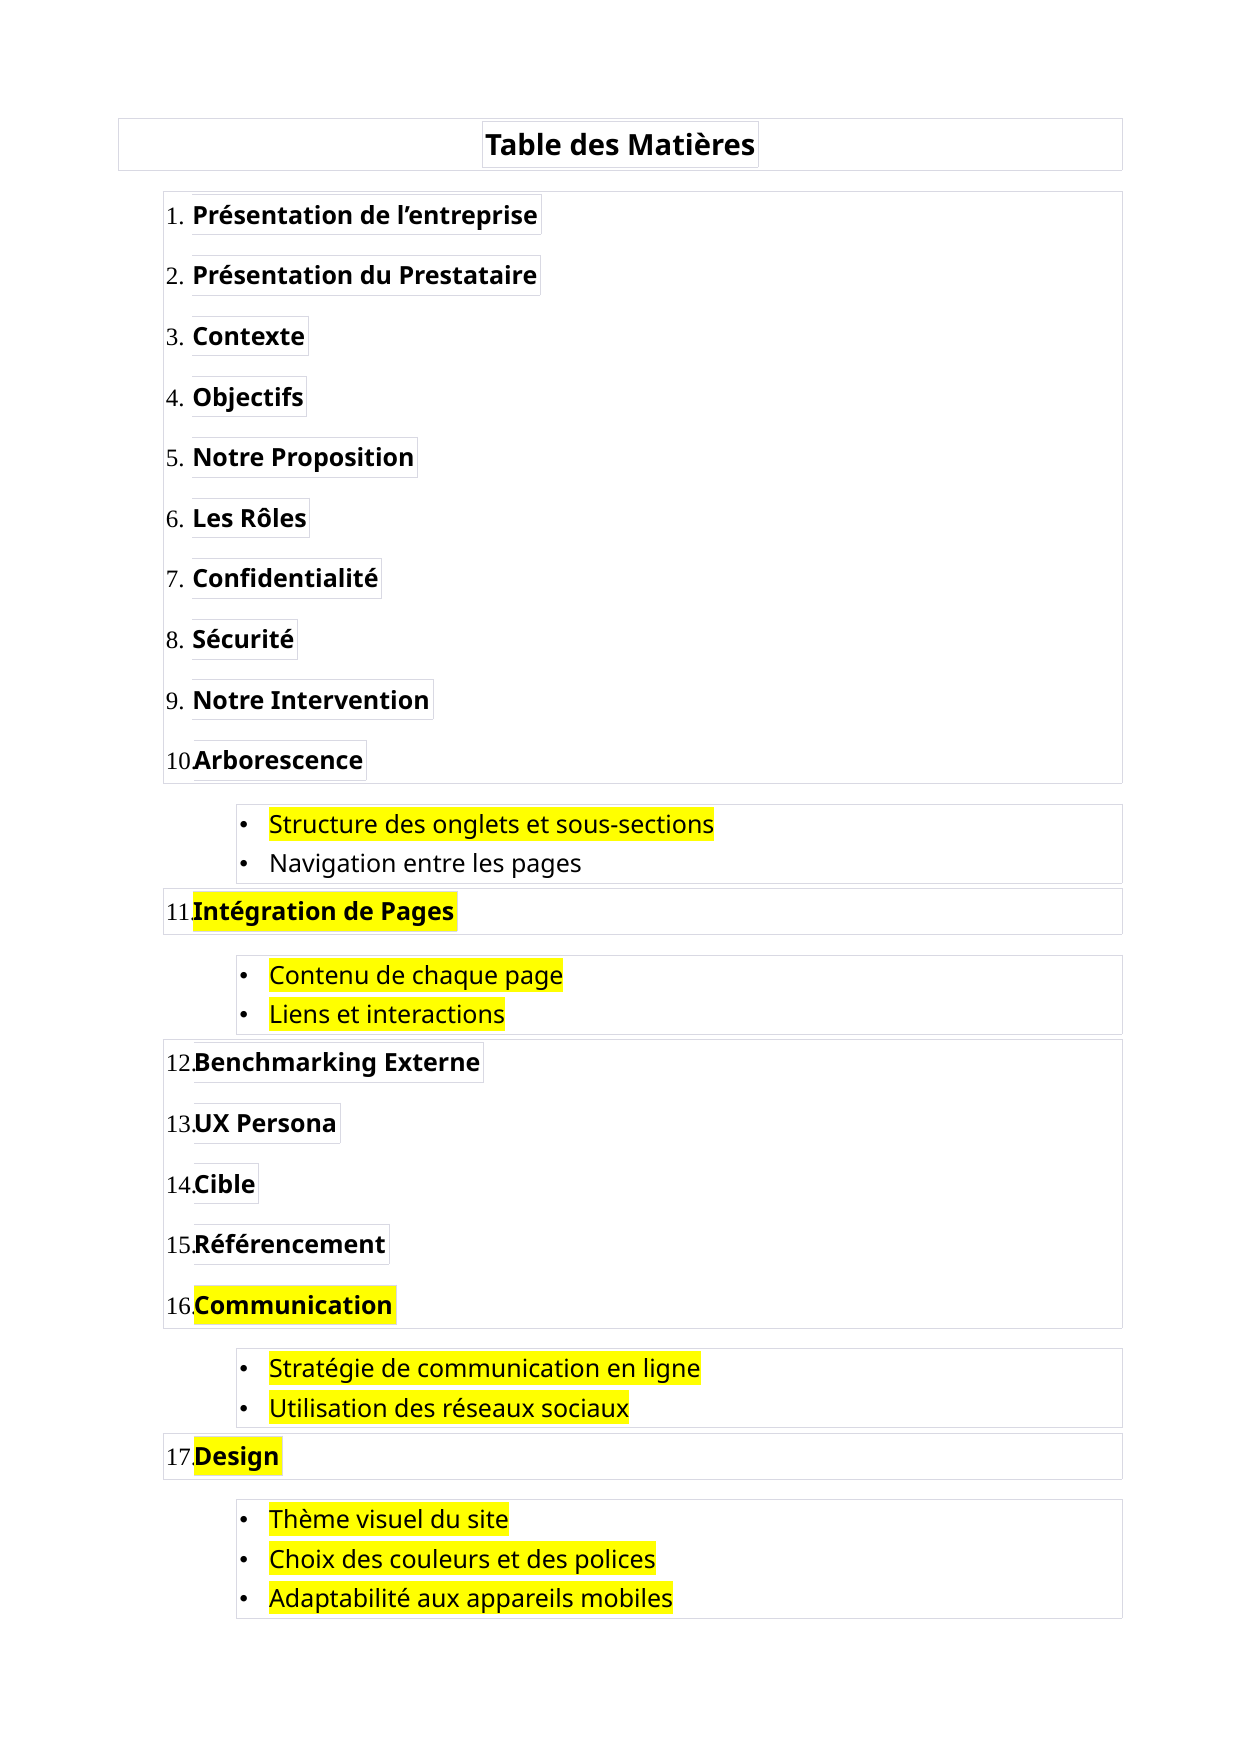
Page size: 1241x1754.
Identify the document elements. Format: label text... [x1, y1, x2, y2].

list Design [164, 1434, 1122, 1479]
list Choix des couleurs et des polices [237, 1538, 1122, 1575]
list Navigation entre les pages [237, 843, 1122, 883]
list Adaptabilité aux appareils mobiles [237, 1577, 1122, 1618]
list Thème visuel du site [237, 1500, 1122, 1536]
list Présentation du Prestataire [164, 252, 1122, 295]
text Table des Matières [119, 119, 1122, 170]
list Structure des onglets et sous-sections [237, 805, 1122, 841]
list Communication [164, 1281, 1122, 1328]
list Contenu de chaque page [237, 956, 1122, 992]
list UX Persona [164, 1099, 1122, 1143]
list Contexte [164, 312, 1122, 356]
list Utilisation des réseaux sociaux [237, 1387, 1122, 1427]
list Notre Intervention [164, 676, 1122, 719]
list Confidentialité [164, 555, 1122, 598]
list Référencement [164, 1221, 1122, 1264]
list Benchmarking Externe [164, 1040, 1122, 1082]
list Objectifs [164, 373, 1122, 416]
list Intégration de Pages [164, 889, 1122, 934]
list Stratégie de communication en ligne [237, 1349, 1122, 1385]
list Cible [164, 1160, 1122, 1203]
list Liens et interactions [237, 994, 1122, 1034]
list Les Rôles [164, 494, 1122, 537]
list Sécurité [164, 616, 1122, 659]
list Arborescence [164, 737, 1122, 783]
list Présentation de l’entreprise [164, 192, 1122, 234]
list Notre Proposition [164, 434, 1122, 477]
